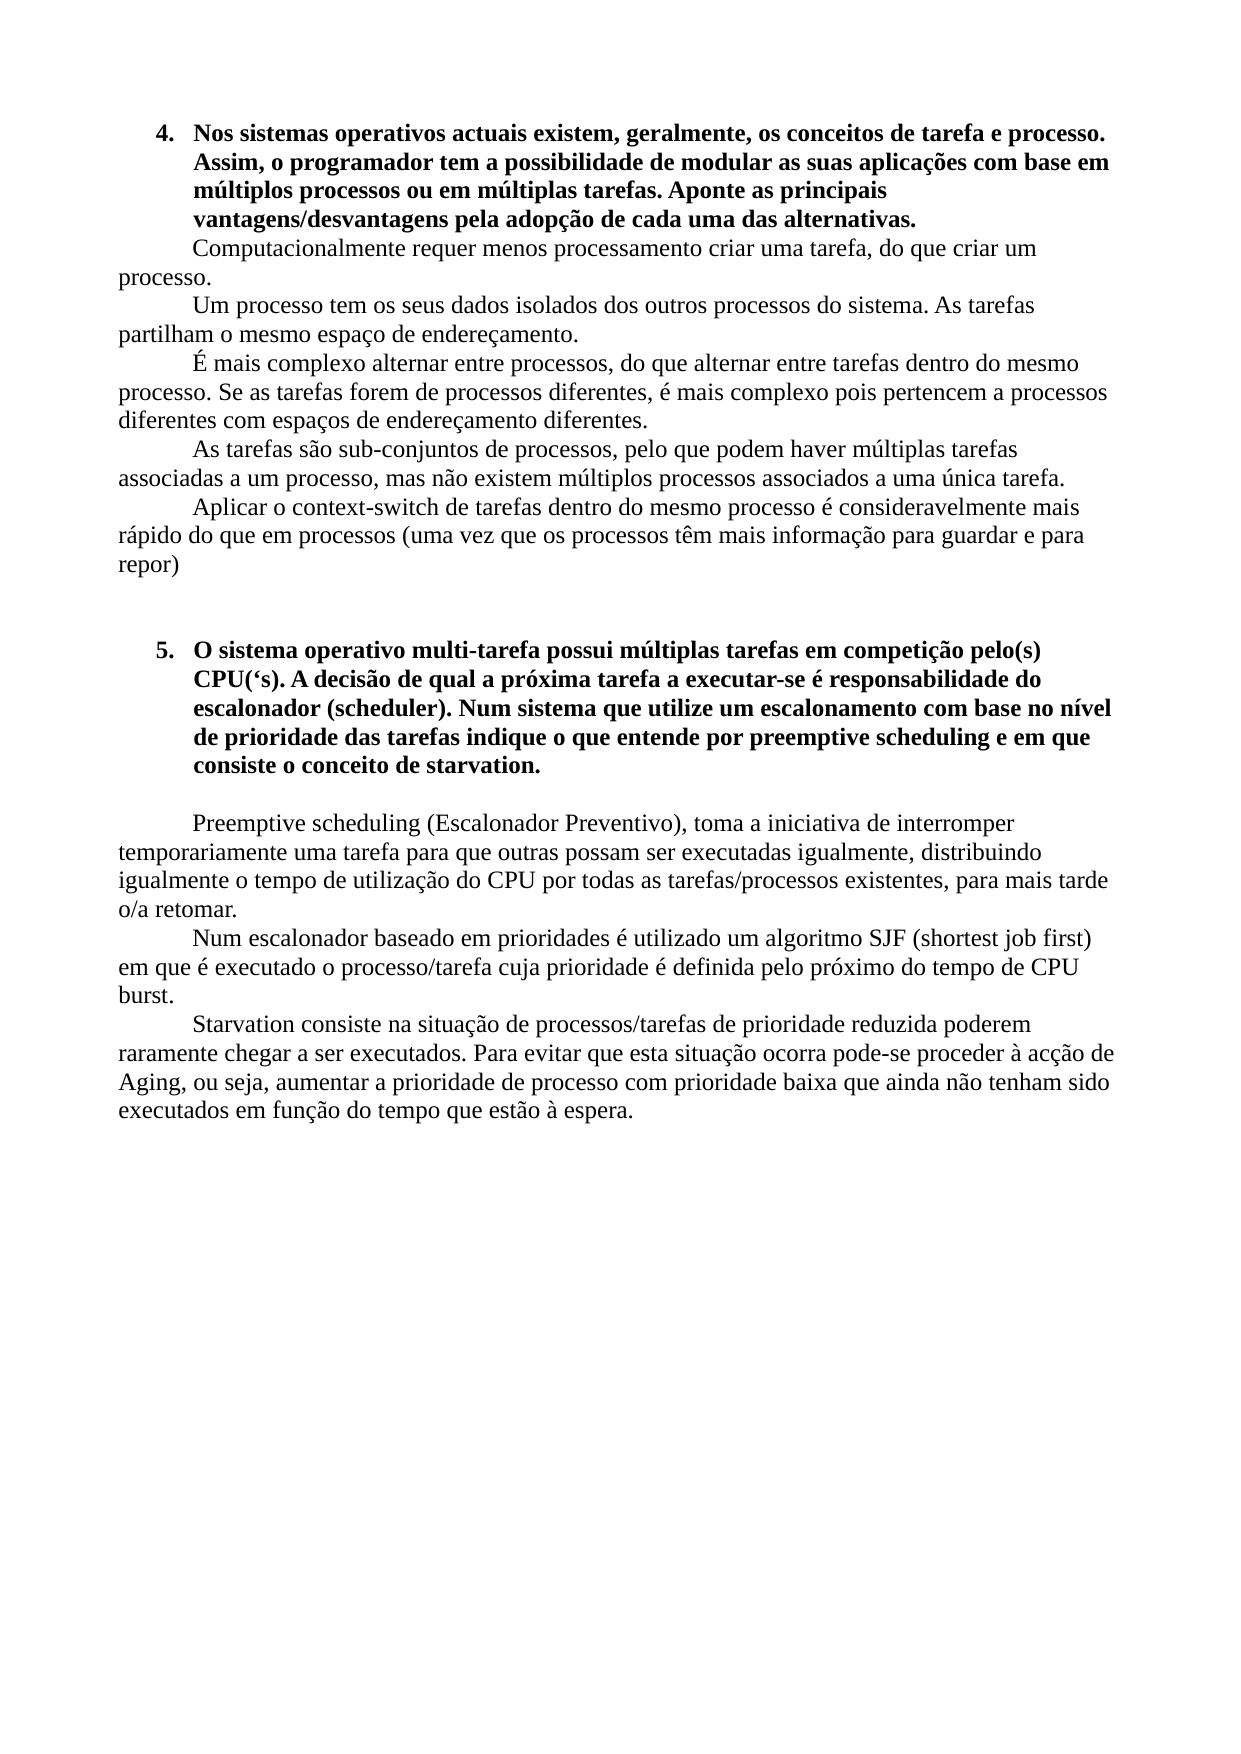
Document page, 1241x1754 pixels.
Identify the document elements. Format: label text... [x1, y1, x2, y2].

list Nos sistemas operativos actuais existem, geralmente, os conceitos de tarefa e processo. Assim, o programador tem a possibilidade de modular as suas aplicações com base em múltiplos processos ou em múltiplas tarefas. Aponte as principais vantagens/desvantagens pela adopção de cada uma das alternativas. [156, 118, 1122, 233]
list O sistema operativo multi-tarefa possui múltiplas tarefas em competição pelo(s) CPU(‘s). A decisão de qual a próxima tarefa a executar-se é responsabilidade do escalonador (scheduler). Num sistema que utilize um escalonamento com base no nível de prioridade das tarefas indique o que entende por preemptive scheduling e em que consiste o conceito de starvation. [156, 636, 1122, 779]
text Aplicar o context-switch de tarefas dentro do mesmo processo é consideravelmente mais rápido do que em processos (uma vez que os processos têm mais informação para guardar e para repor) [118, 492, 1122, 578]
text Computacionalmente requer menos processamento criar uma tarefa, do que criar um processo. [118, 233, 1122, 291]
text As tarefas são sub-conjuntos de processos, pelo que podem haver múltiplas tarefas associadas a um processo, mas não existem múltiplos processos associados a uma única tarefa. [118, 434, 1122, 492]
text É mais complexo alternar entre processos, do que alternar entre tarefas dentro do mesmo processo. Se as tarefas forem de processos diferentes, é mais complexo pois pertencem a processos diferentes com espaços de endereçamento diferentes. [118, 348, 1122, 434]
text Um processo tem os seus dados isolados dos outros processos do sistema. As tarefas partilham o mesmo espaço de endereçamento. [118, 291, 1122, 348]
text Preemptive scheduling (Escalonador Preventivo), toma a iniciativa de interromper temporariamente uma tarefa para que outras possam ser executadas igualmente, distribuindo igualmente o tempo de utilização do CPU por todas as tarefas/processos existentes, para mais tarde o/a retomar. [118, 808, 1122, 923]
text Num escalonador baseado em prioridades é utilizado um algoritmo SJF (shortest job first) em que é executado o processo/tarefa cuja prioridade é definida pelo próximo do tempo de CPU burst. [118, 923, 1122, 1009]
text Starvation consiste na situação de processos/tarefas de prioridade reduzida poderem raramente chegar a ser executados. Para evitar que esta situação ocorra pode-se proceder à acção de Aging, ou seja, aumentar a prioridade de processo com prioridade baixa que ainda não tenham sido executados em função do tempo que estão à espera. [118, 1009, 1122, 1124]
